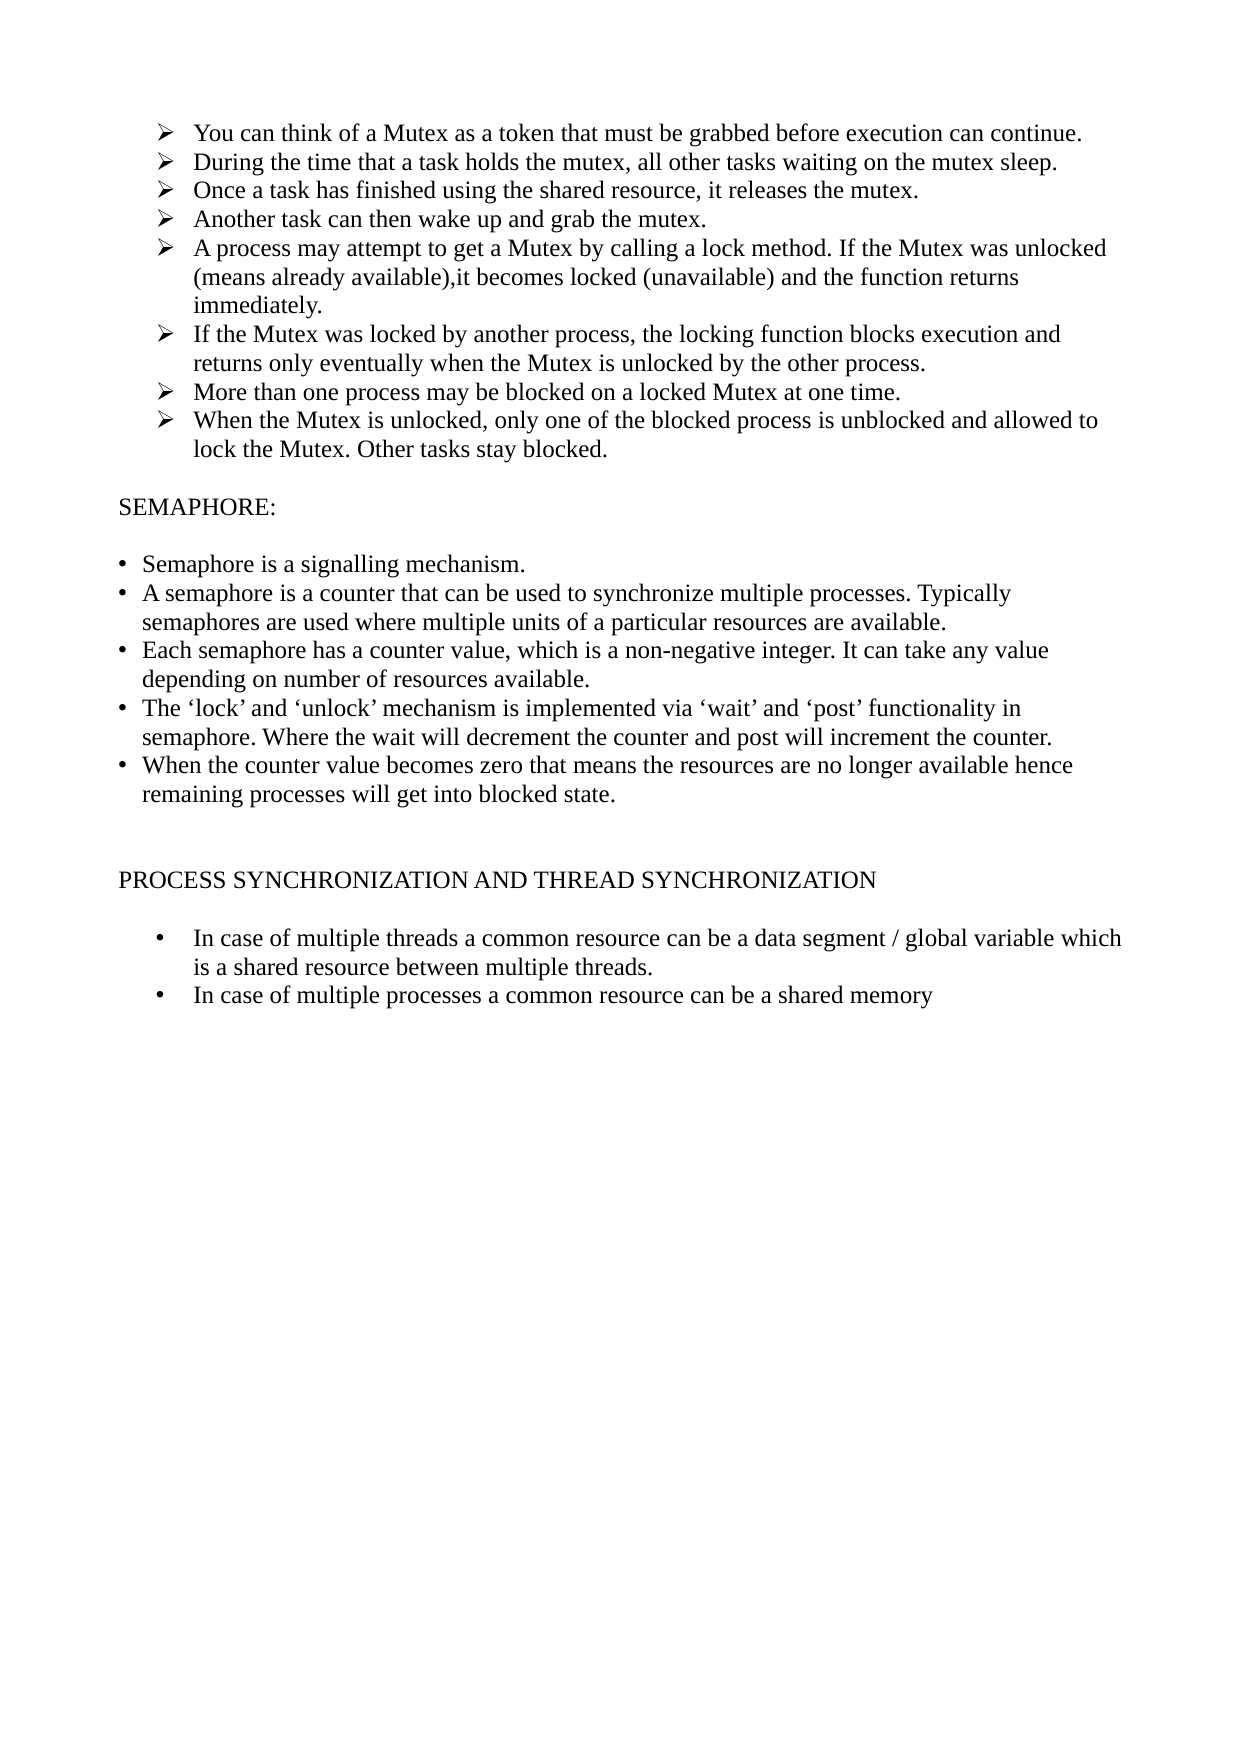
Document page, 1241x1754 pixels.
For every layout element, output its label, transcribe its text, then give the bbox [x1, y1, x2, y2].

list You can think of a Mutex as a token that must be grabbed before execution can continue. [156, 118, 1122, 147]
list The ‘lock’ and ‘unlock’ mechanism is implemented via ‘wait’ and ‘post’ functionality in semaphore. Where the wait will decrement the counter and post will increment the counter. [118, 693, 1122, 751]
list A semaphore is a counter that can be used to synchronize multiple processes. Typically semaphores are used where multiple units of a particular resources are available. [118, 578, 1122, 636]
list A process may attempt to get a Mutex by calling a lock method. If the Mutex was unlocked (means already available),it becomes locked (unavailable) and the function returns immediately. [156, 233, 1122, 319]
list If the Mutex was locked by another process, the locking function blocks execution and returns only eventually when the Mutex is unlocked by the other process. [156, 319, 1122, 377]
list In case of multiple processes a common resource can be a shared memory [156, 981, 1122, 1009]
list When the Mutex is unlocked, only one of the blocked process is unblocked and allowed to lock the Mutex. Other tasks stay blocked. [156, 406, 1122, 463]
list Each semaphore has a counter value, which is a non-negative integer. It can take any value depending on number of resources available. [118, 636, 1122, 693]
list During the time that a task holds the mutex, all other tasks waiting on the mutex sleep. [156, 147, 1122, 176]
list Once a task has finished using the shared resource, it releases the mutex. [156, 176, 1122, 204]
list Semaphore is a signalling mechanism. [118, 549, 1122, 578]
text SEMAPHORE: [118, 492, 1122, 521]
list Another task can then wake up and grab the mutex. [156, 204, 1122, 233]
list In case of multiple threads a common resource can be a data segment / global variable which is a shared resource between multiple threads. [156, 923, 1122, 981]
list When the counter value becomes zero that means the resources are no longer available hence remaining processes will get into blocked state. [118, 751, 1122, 808]
text PROCESS SYNCHRONIZATION AND THREAD SYNCHRONIZATION [118, 866, 1122, 894]
list More than one process may be blocked on a locked Mutex at one time. [156, 377, 1122, 406]
